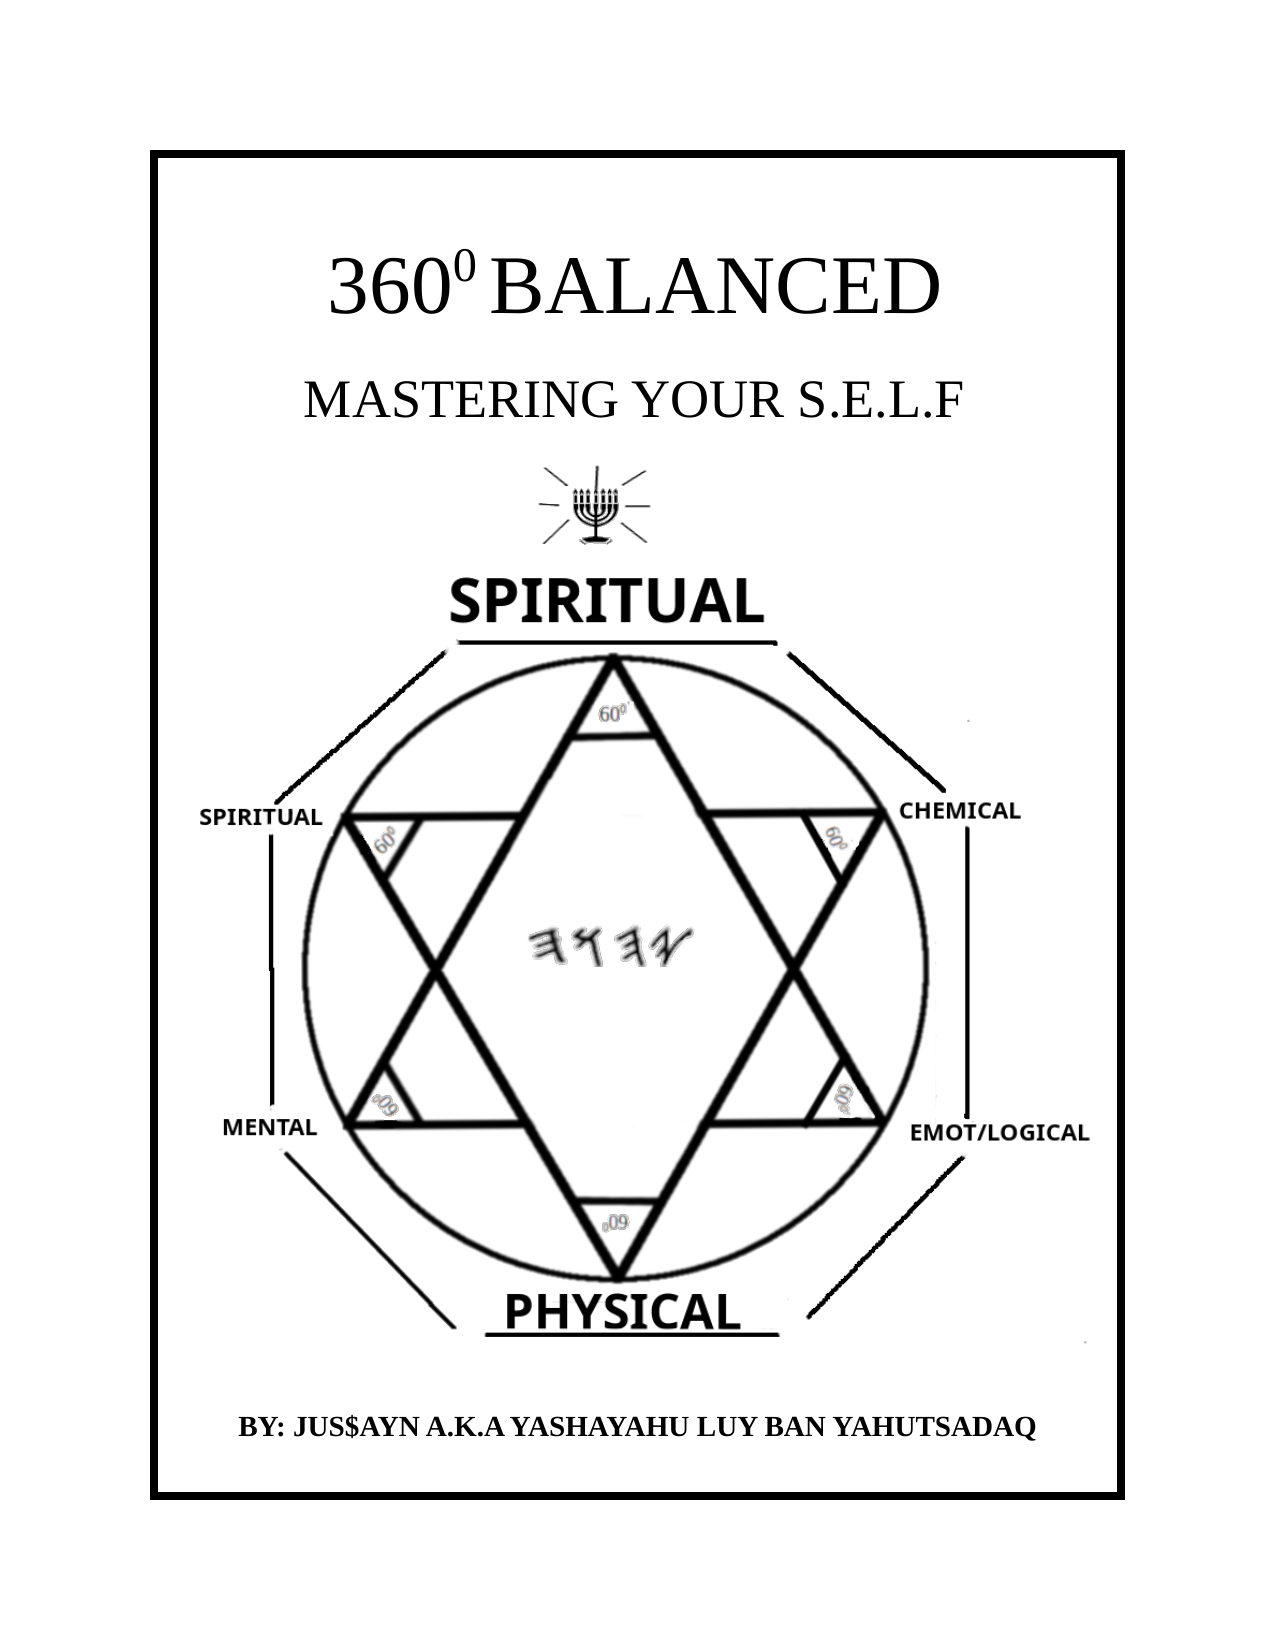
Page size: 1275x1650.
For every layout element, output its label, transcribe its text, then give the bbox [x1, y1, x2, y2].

text MASTERING YOUR S.E.L.F [182, 367, 1093, 429]
text BY: JUS$AYN A.K.A YASHAYAHU LUY BAN YAHUTSADAQ [182, 1409, 1093, 1443]
text 3600 BALANCED [182, 236, 1093, 331]
picture [181, 459, 1094, 1352]
